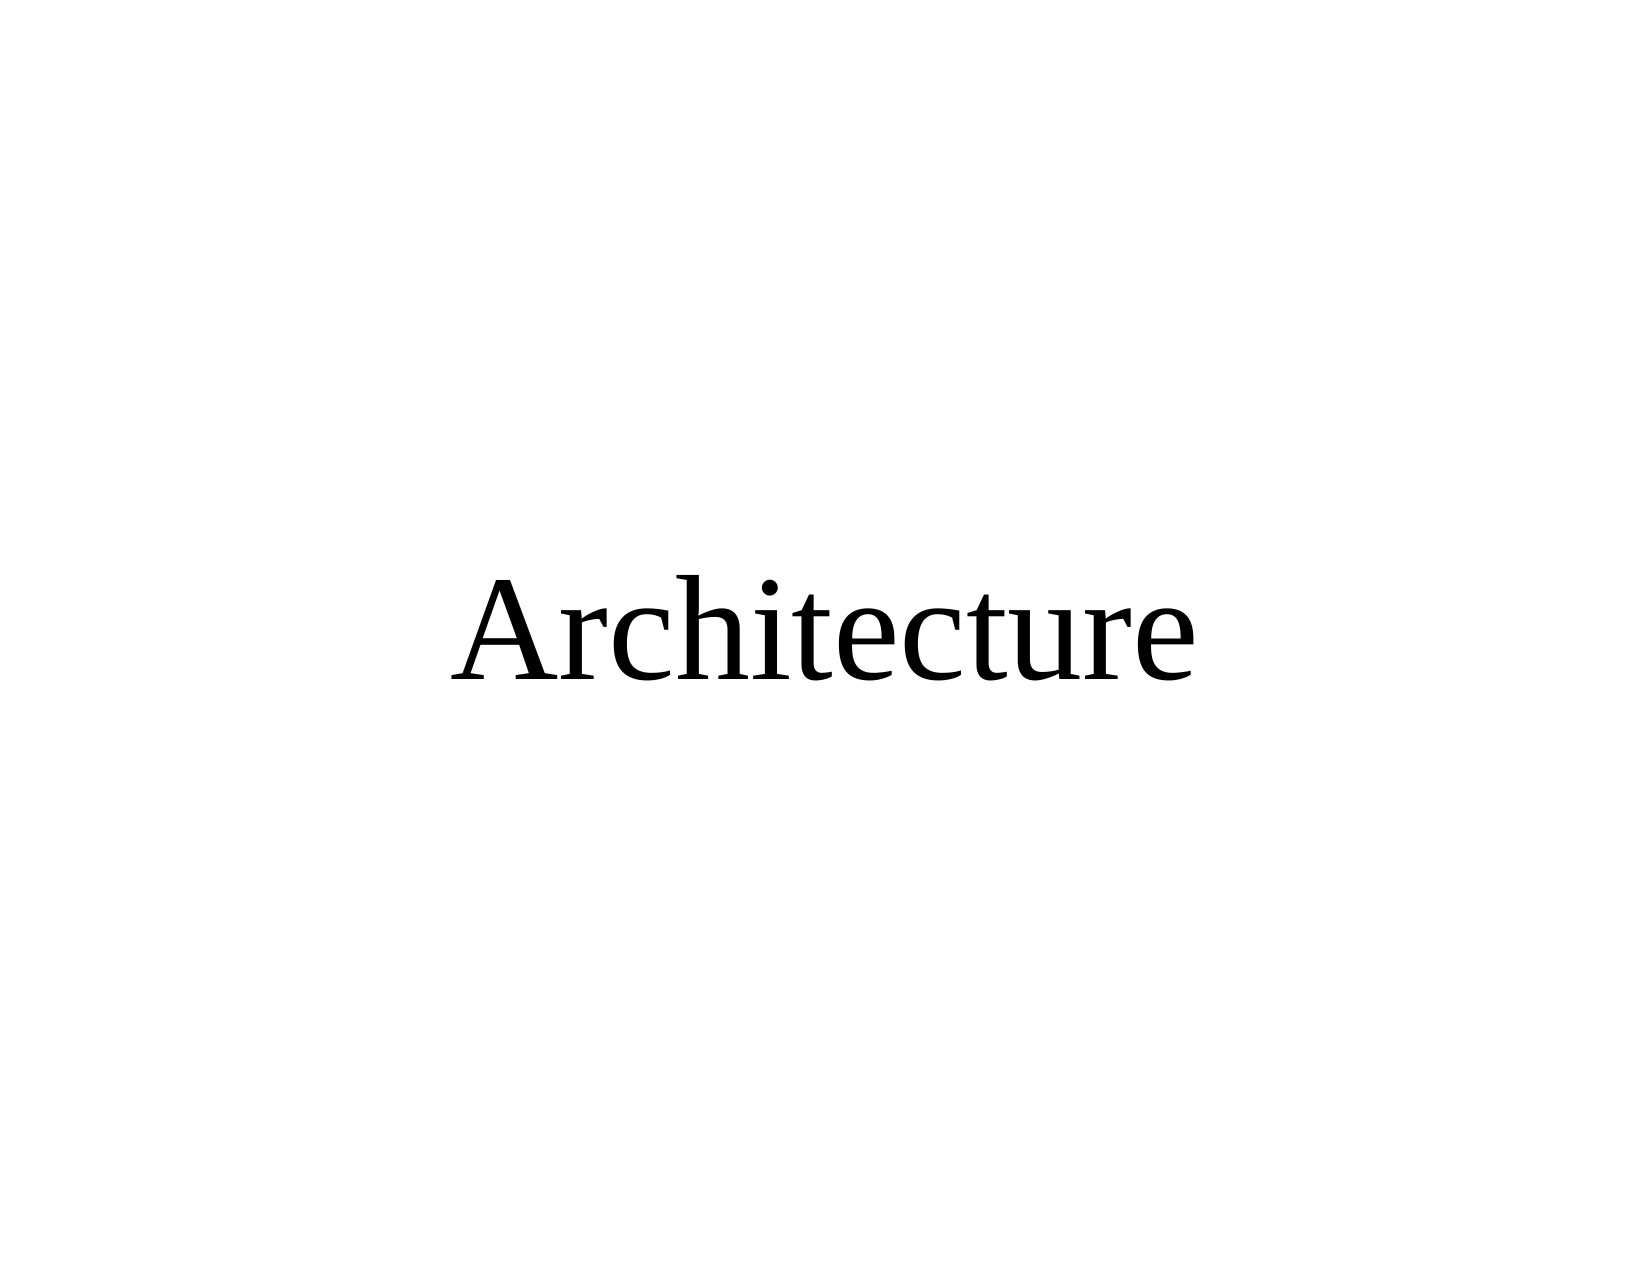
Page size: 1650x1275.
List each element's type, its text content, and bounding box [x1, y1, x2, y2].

text Architecture [118, 540, 1532, 712]
